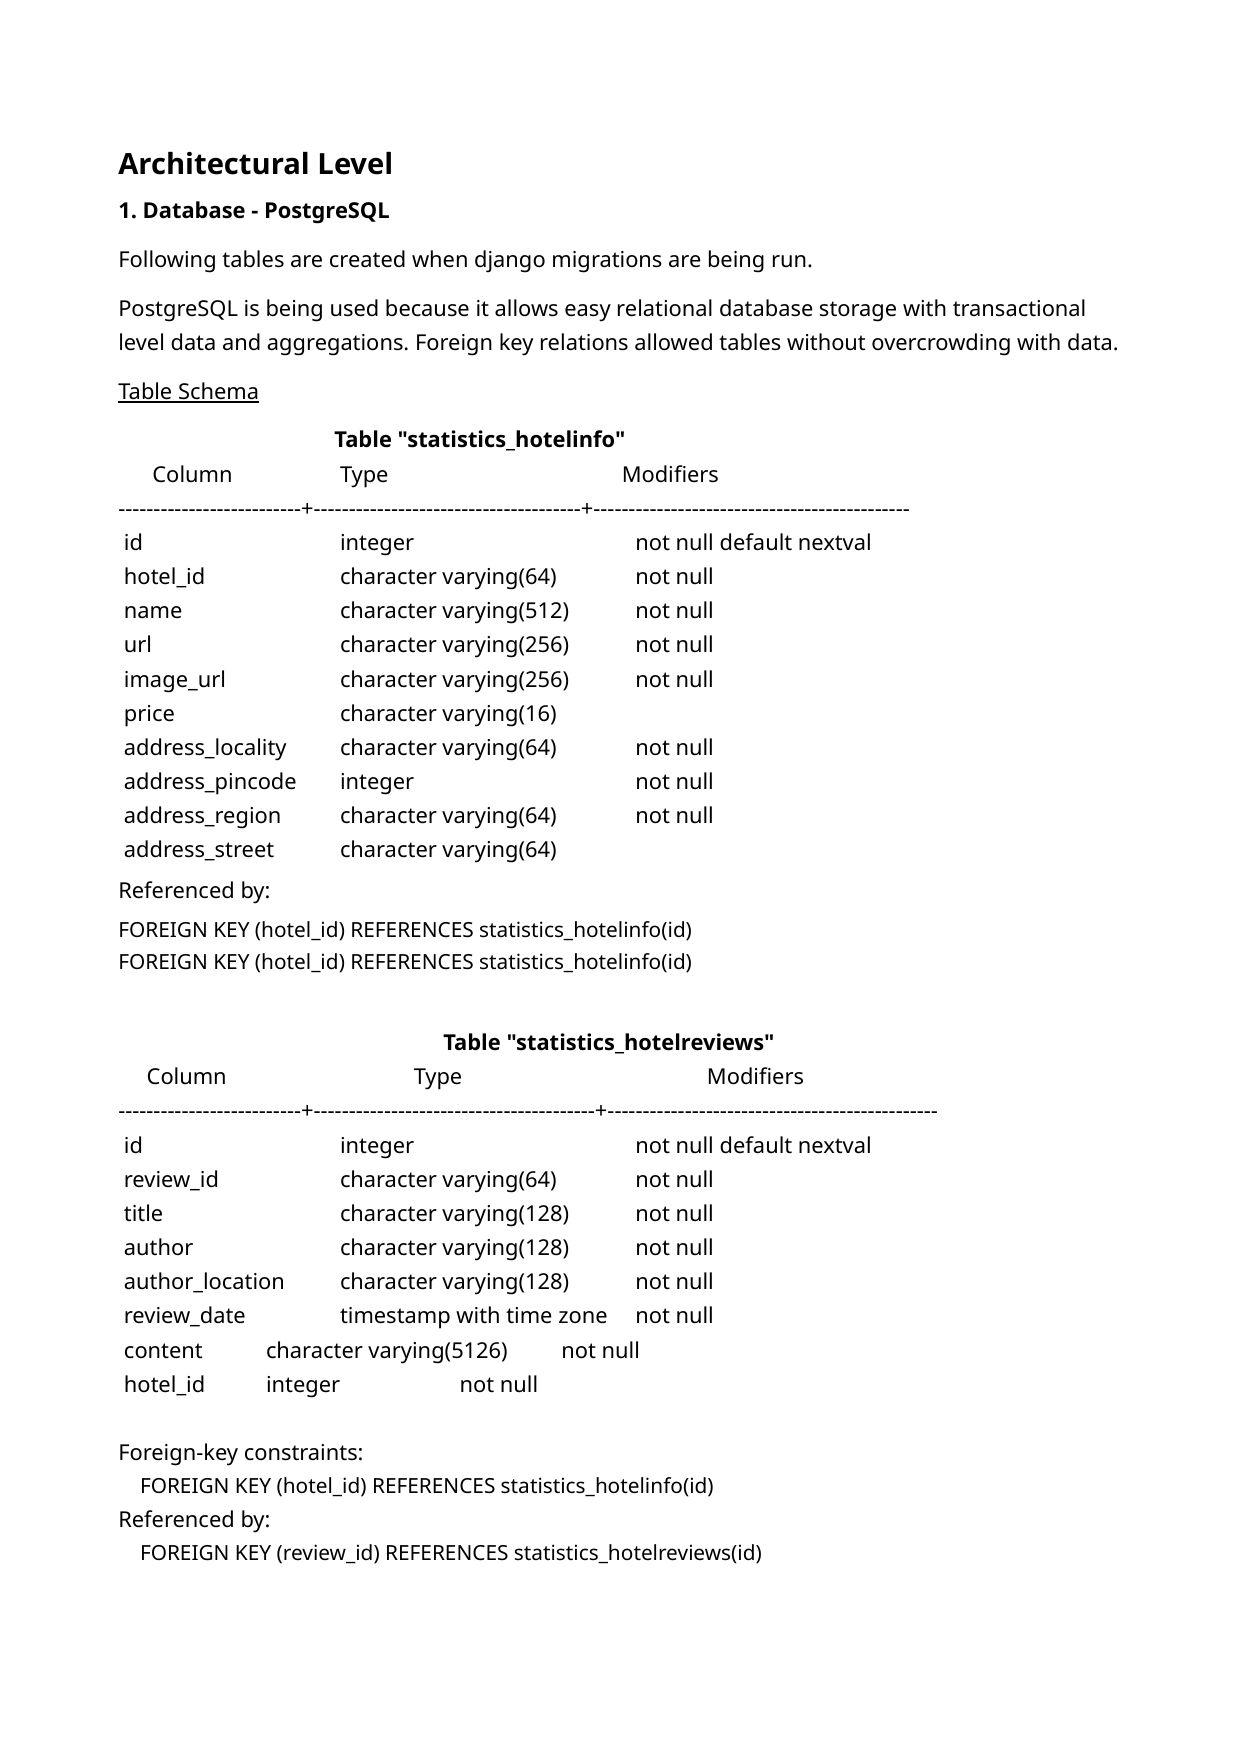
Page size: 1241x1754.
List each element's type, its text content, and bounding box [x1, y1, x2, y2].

text --------------------------+--------------------------------------+--------------------------------------------- [118, 493, 1122, 523]
text Table "statistics_hotelreviews" [118, 1027, 1122, 1057]
text hotel_id character varying(64) not null [118, 561, 1122, 591]
text name character varying(512) not null [118, 595, 1122, 625]
text FOREIGN KEY (hotel_id) REFERENCES statistics_hotelinfo(id) [118, 915, 1122, 943]
text review_date timestamp with time zone not null [118, 1300, 1122, 1330]
text FOREIGN KEY (hotel_id) REFERENCES statistics_hotelinfo(id) [118, 947, 1122, 976]
text title character varying(128) not null [118, 1198, 1122, 1228]
text address_street character varying(64) [118, 834, 1122, 864]
text review_id character varying(64) not null [118, 1164, 1122, 1193]
text author character varying(128) not null [118, 1232, 1122, 1262]
text Referenced by: [118, 874, 1122, 904]
text Column Type Modifiers [118, 459, 1122, 488]
text Table Schema [118, 376, 1122, 406]
text 1. Database - PostgreSQL [118, 195, 1122, 225]
text address_region character varying(64) not null [118, 800, 1122, 830]
subtitle Architectural Level [118, 143, 1122, 183]
text hotel_id integer not null [118, 1369, 1122, 1398]
text Column Type Modifiers [118, 1061, 1122, 1091]
text address_locality character varying(64) not null [118, 732, 1122, 762]
text url character varying(256) not null [118, 629, 1122, 659]
text --------------------------+----------------------------------------+----------------------------------------------- [118, 1095, 1122, 1125]
text image_url character varying(256) not null [118, 664, 1122, 693]
text Table "statistics_hotelinfo" [118, 424, 1122, 454]
text author_location character varying(128) not null [118, 1266, 1122, 1296]
text Following tables are created when django migrations are being run. [118, 244, 1122, 274]
text PostgreSQL is being used because it allows easy relational database storage with transactional level data and aggregations. Foreign key relations allowed tables without overcrowding with data. [118, 293, 1122, 357]
text Foreign-key constraints: [118, 1437, 1122, 1467]
text id integer not null default nextval [118, 1129, 1122, 1159]
text FOREIGN KEY (review_id) REFERENCES statistics_hotelreviews(id) [118, 1538, 1122, 1566]
text FOREIGN KEY (hotel_id) REFERENCES statistics_hotelinfo(id) [118, 1471, 1122, 1500]
text price character varying(16) [118, 698, 1122, 728]
text id integer not null default nextval [118, 527, 1122, 557]
text content character varying(5126) not null [118, 1334, 1122, 1364]
text Referenced by: [118, 1504, 1122, 1534]
text address_pincode integer not null [118, 766, 1122, 796]
